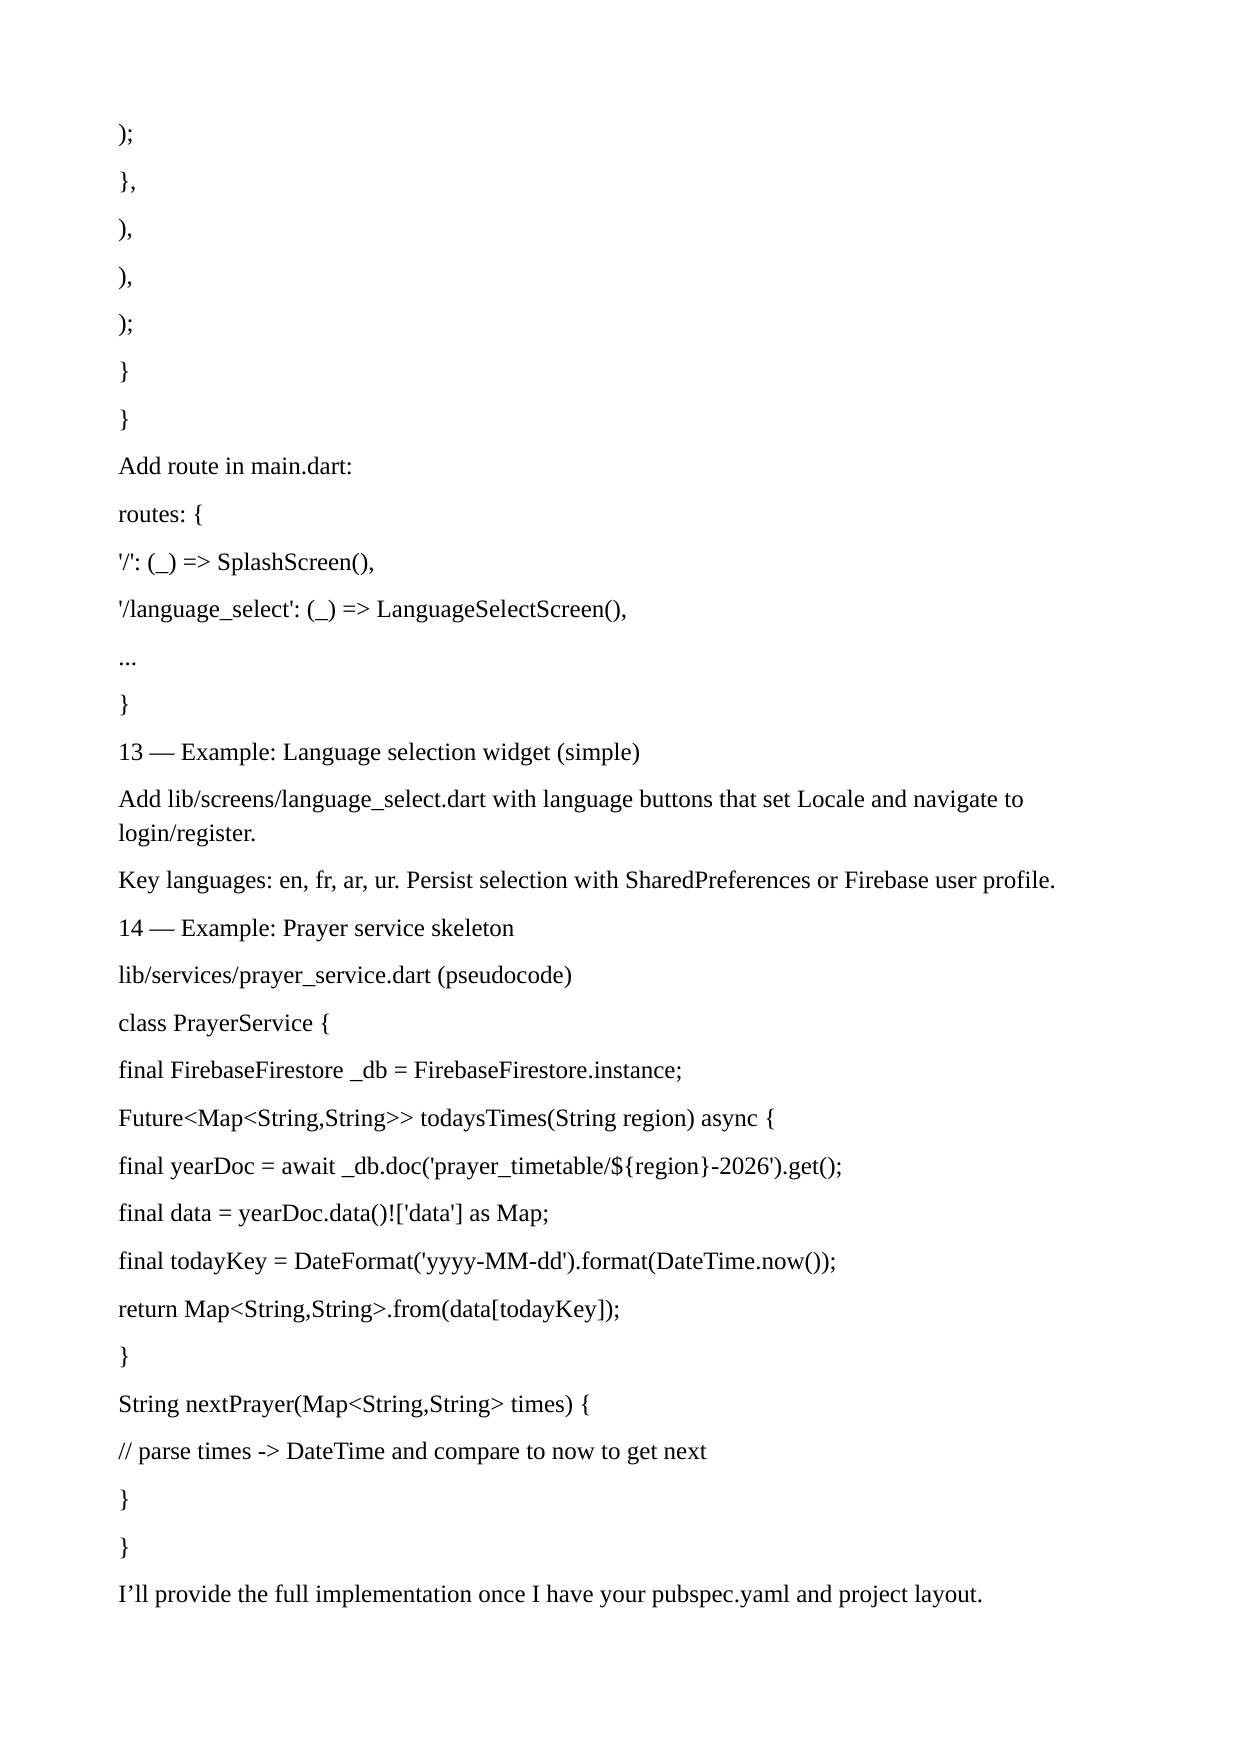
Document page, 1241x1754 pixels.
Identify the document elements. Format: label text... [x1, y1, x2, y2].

text lib/services/prayer_service.dart (pseudocode) [118, 960, 1122, 989]
text 14 — Example: Prayer service skeleton [118, 913, 1122, 942]
text } [118, 356, 1122, 385]
text '/': (_) => SplashScreen(), [118, 547, 1122, 575]
text } [118, 1341, 1122, 1370]
text } [118, 404, 1122, 432]
text Future<Map<String,String>> todaysTimes(String region) async { [118, 1103, 1122, 1132]
text final yearDoc = await _db.doc('prayer_timetable/${region}-2026').get(); [118, 1151, 1122, 1179]
text } [118, 689, 1122, 718]
text Key languages: en, fr, ar, ur. Persist selection with SharedPreferences or Firebase user profile. [118, 865, 1122, 894]
text } [118, 1532, 1122, 1560]
text } [118, 1484, 1122, 1513]
text I’ll provide the full implementation once I have your pubspec.yaml and project layout. [118, 1579, 1122, 1608]
text Add lib/screens/language_select.dart with language buttons that set Locale and navigate to login/register. [118, 784, 1122, 846]
text routes: { [118, 499, 1122, 528]
text class PrayerService { [118, 1008, 1122, 1037]
text ), [118, 261, 1122, 290]
text // parse times -> DateTime and compare to now to get next [118, 1436, 1122, 1465]
text Add route in main.dart: [118, 451, 1122, 480]
text String nextPrayer(Map<String,String> times) { [118, 1389, 1122, 1418]
text return Map<String,String>.from(data[todayKey]); [118, 1294, 1122, 1322]
text ... [118, 642, 1122, 671]
text ); [118, 118, 1122, 147]
text }, [118, 166, 1122, 194]
text ), [118, 213, 1122, 242]
text final data = yearDoc.data()!['data'] as Map; [118, 1198, 1122, 1227]
text ); [118, 308, 1122, 337]
text final todayKey = DateFormat('yyyy-MM-dd').format(DateTime.now()); [118, 1246, 1122, 1275]
text final FirebaseFirestore _db = FirebaseFirestore.instance; [118, 1056, 1122, 1084]
text 13 — Example: Language selection widget (simple) [118, 737, 1122, 766]
text '/language_select': (_) => LanguageSelectScreen(), [118, 594, 1122, 623]
